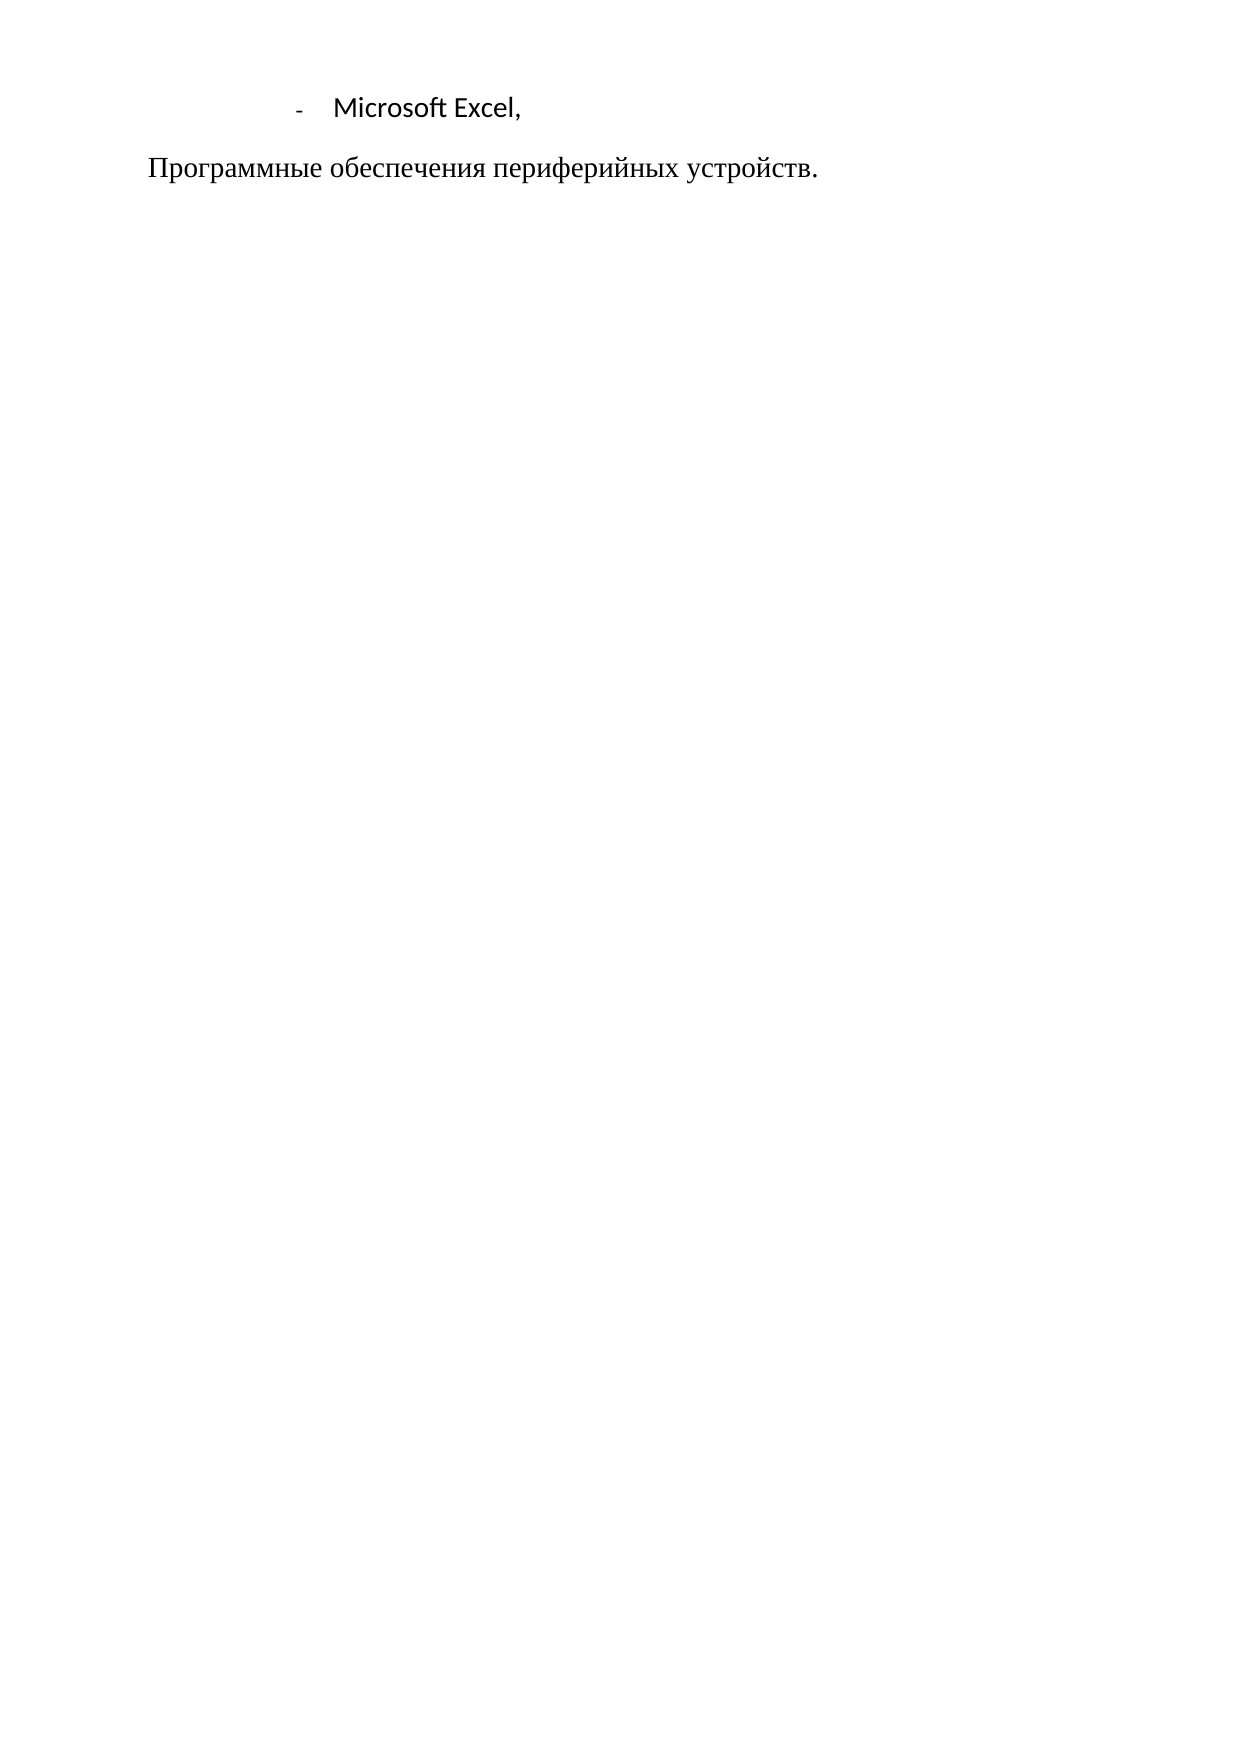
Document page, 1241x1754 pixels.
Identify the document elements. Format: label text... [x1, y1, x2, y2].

text Программные обеспечения периферийных устройств. [148, 150, 1181, 184]
list Microsoft Excel, [295, 89, 1181, 124]
